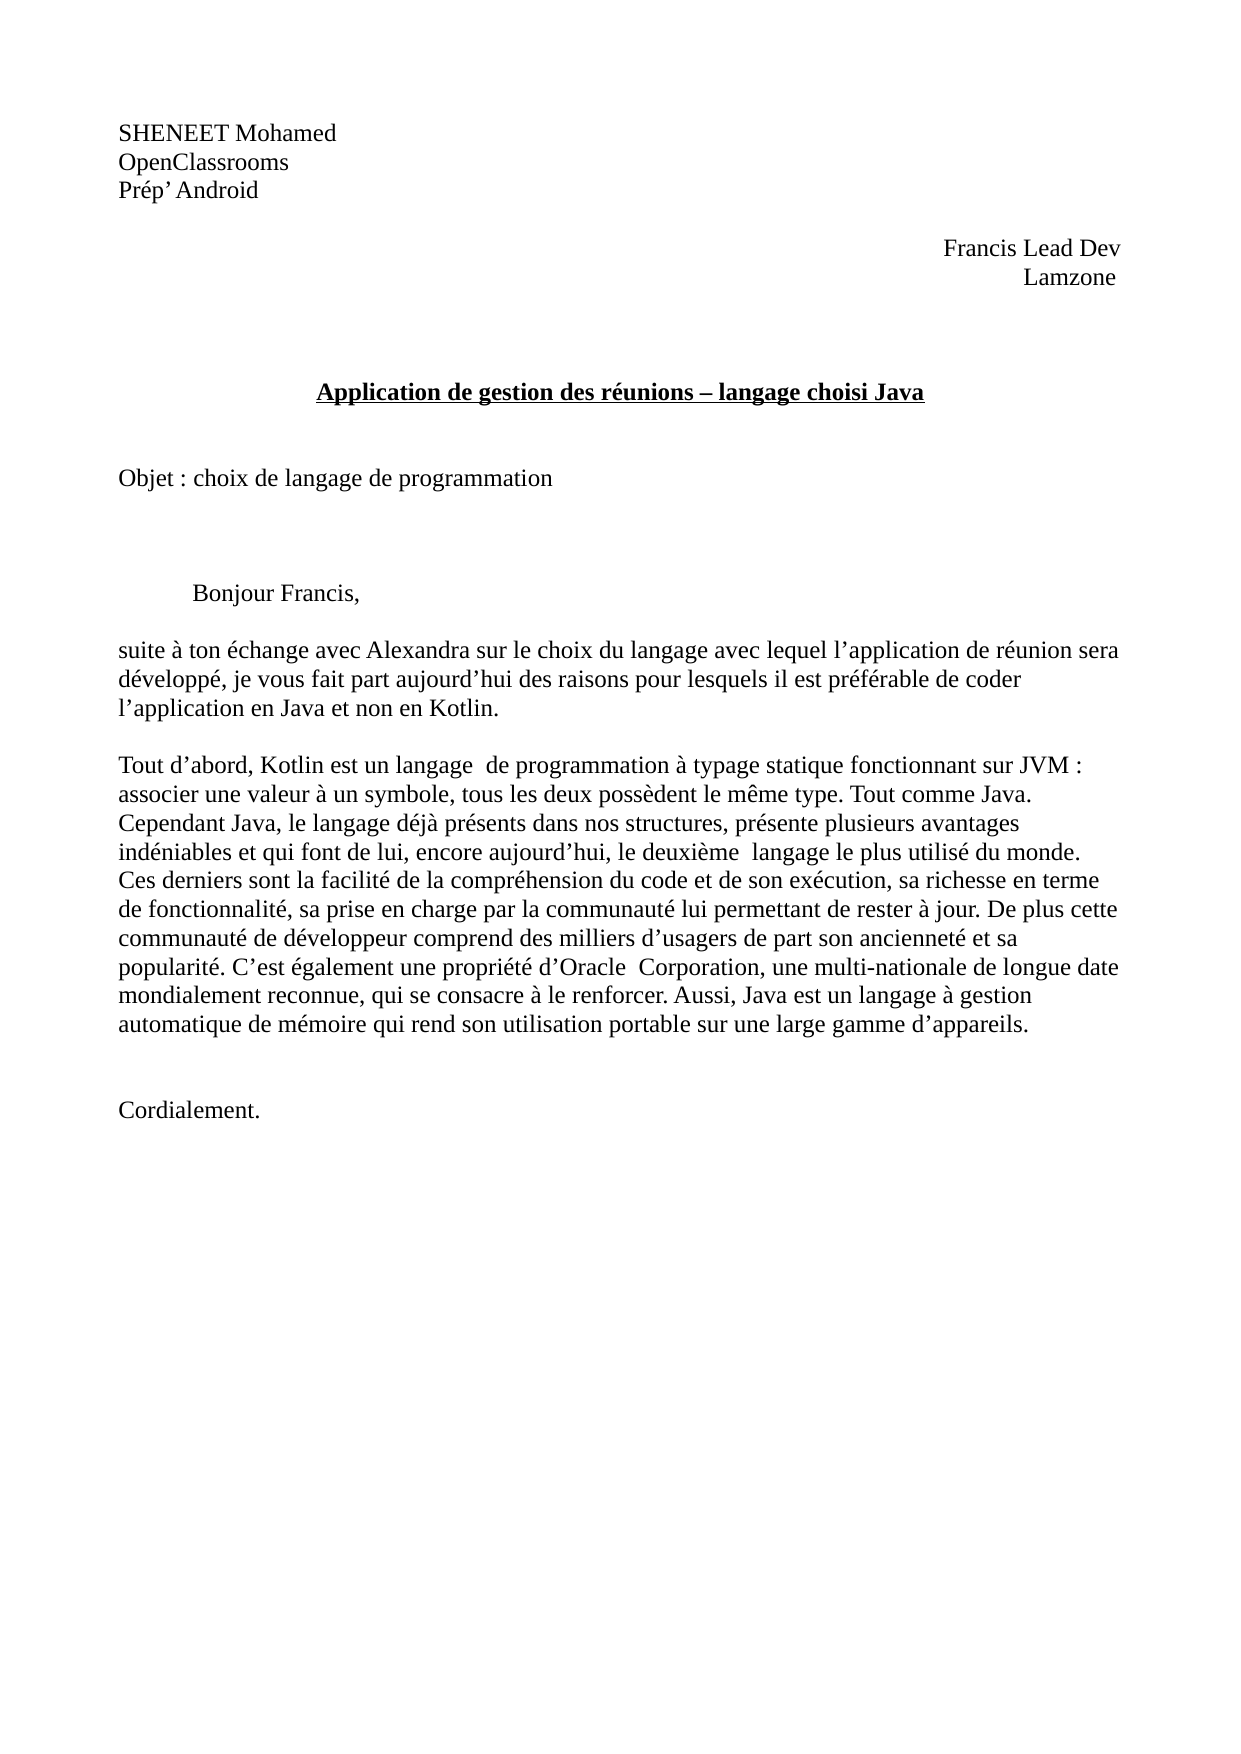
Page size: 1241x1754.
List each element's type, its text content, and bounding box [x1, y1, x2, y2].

text Application de gestion des réunions – langage choisi Java [118, 377, 1122, 406]
text suite à ton échange avec Alexandra sur le choix du langage avec lequel l’application de réunion sera développé, je vous fait part aujourd’hui des raisons pour lesquels il est préférable de coder l’application en Java et non en Kotlin. [118, 636, 1122, 722]
text OpenClassrooms [118, 147, 1122, 176]
text Francis Lead Dev [118, 233, 1122, 262]
text Cordialement. [118, 1096, 1122, 1124]
text Lamzone [118, 262, 1122, 291]
text Bonjour Francis, [118, 578, 1122, 607]
text Cependant Java, le langage déjà présents dans nos structures, présente plusieurs avantages indéniables et qui font de lui, encore aujourd’hui, le deuxième langage le plus utilisé du monde. Ces derniers sont la facilité de la compréhension du code et de son exécution, sa richesse en terme de fonctionnalité, sa prise en charge par la communauté lui permettant de rester à jour. De plus cette communauté de développeur comprend des milliers d’usagers de part son ancienneté et sa popularité. C’est également une propriété d’Oracle Corporation, une multi-nationale de longue date mondialement reconnue, qui se consacre à le renforcer. Aussi, Java est un langage à gestion automatique de mémoire qui rend son utilisation portable sur une large gamme d’appareils. [118, 808, 1122, 1038]
text Prép’ Android [118, 176, 1122, 204]
text SHENEET Mohamed [118, 118, 1122, 147]
text Objet : choix de langage de programmation [118, 463, 1122, 492]
text Tout d’abord, Kotlin est un langage de programmation à typage statique fonctionnant sur JVM : associer une valeur à un symbole, tous les deux possèdent le même type. Tout comme Java. [118, 751, 1122, 808]
